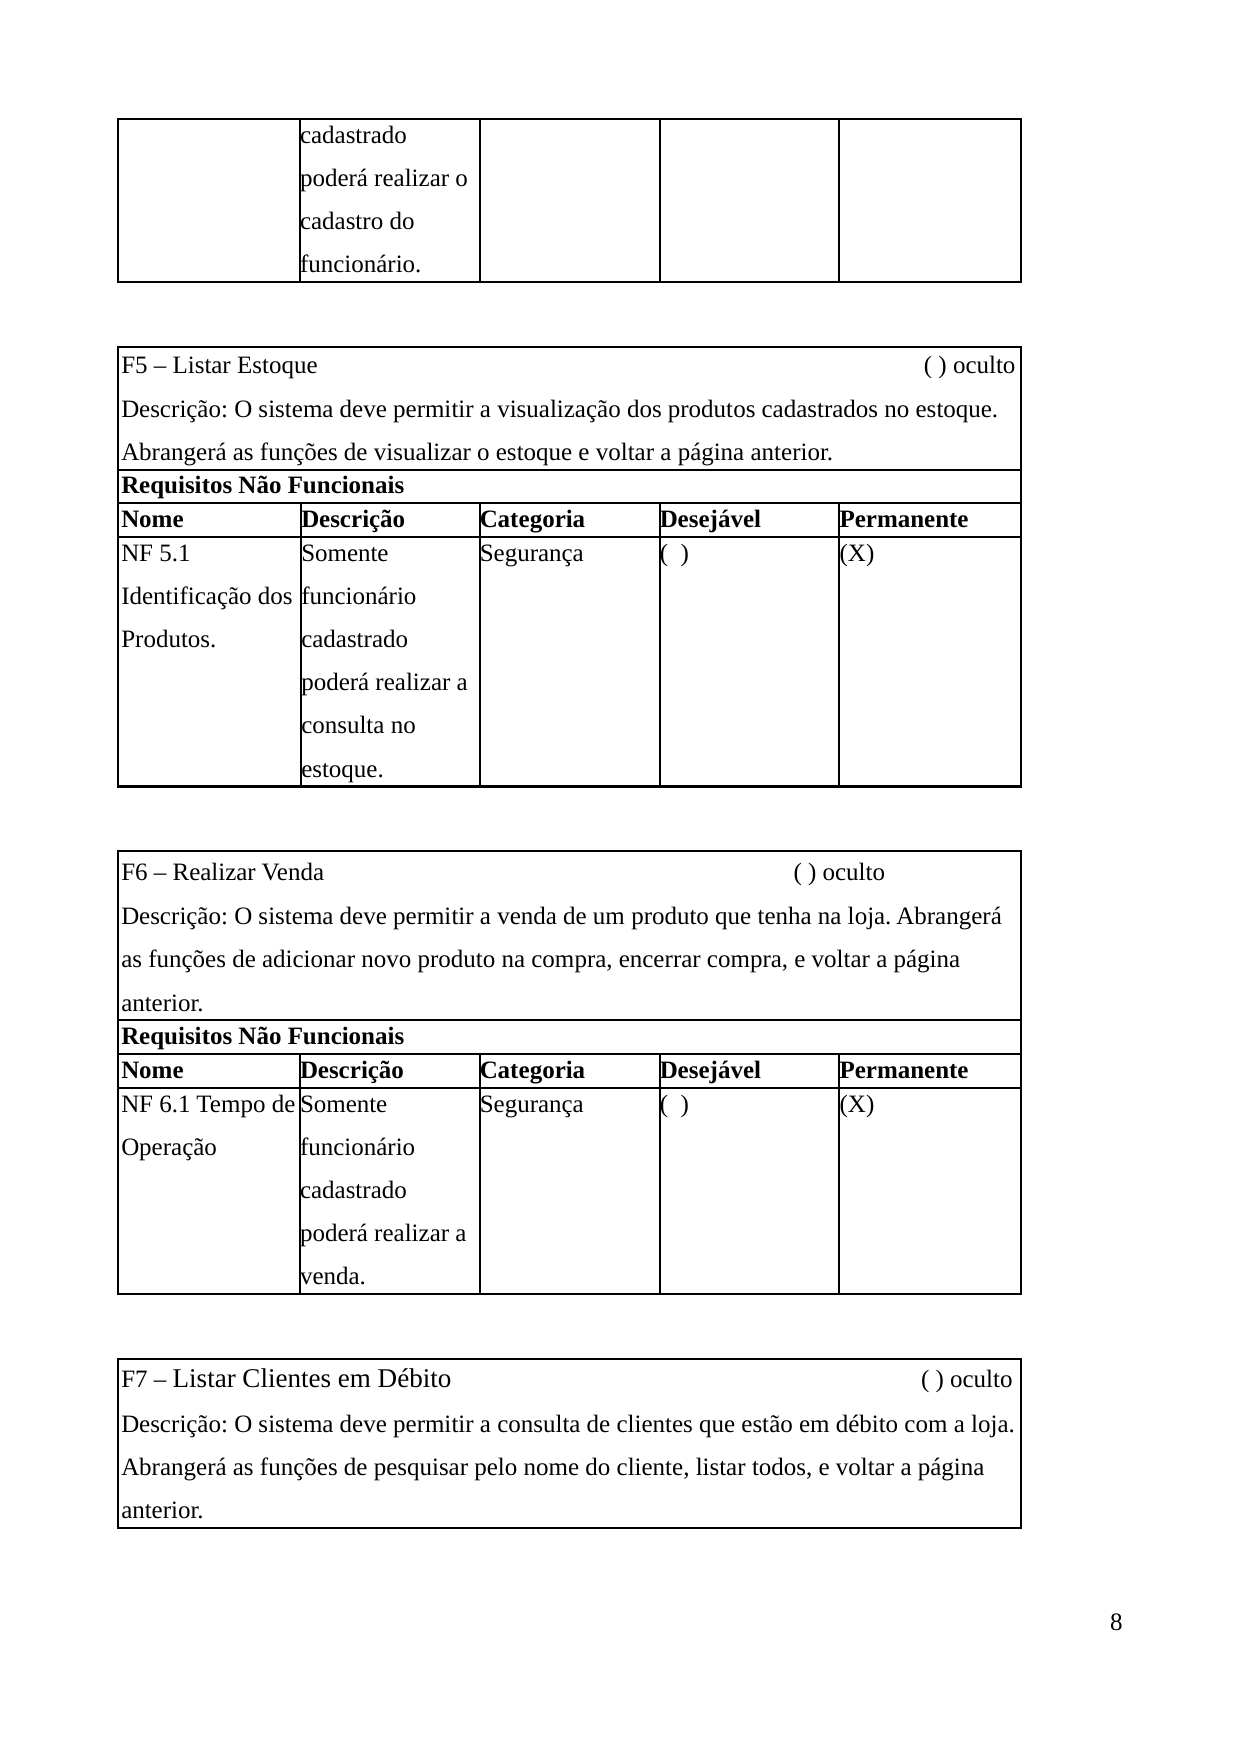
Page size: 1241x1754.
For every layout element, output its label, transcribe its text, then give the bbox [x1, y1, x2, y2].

table_cell Permanente [840, 1055, 1020, 1087]
table_cell Segurança [481, 1089, 659, 1293]
table_cell Desejável [661, 1055, 838, 1087]
table_cell Requisitos Não Funcionais [119, 471, 1020, 502]
table_cell Categoria [481, 504, 659, 536]
table_header F7 – Listar Clientes em Débito ( ) oculto Descrição: O sistema deve permitir a consulta de clientes que estão em débito com a loja. Abrangerá as funções de pesquisar pelo nome do cliente, listar todos, e voltar a página anterior. [119, 1360, 1020, 1527]
table_cell Nome [119, 504, 300, 536]
table_cell [481, 120, 659, 281]
table_cell (X) [840, 538, 1020, 785]
table_cell Requisitos Não Funcionais [119, 1021, 1020, 1053]
table_cell NF 6.1 Tempo de Operação [119, 1089, 299, 1293]
table_cell ( ) [661, 538, 838, 785]
table_cell Descrição [302, 504, 479, 536]
table_cell Desejável [661, 504, 838, 536]
table_cell [661, 120, 838, 281]
table_cell NF 5.1 Identificação dos Produtos. [119, 538, 300, 785]
table_header F5 – Listar Estoque ( ) oculto Descrição: O sistema deve permitir a visualização dos produtos cadastrados no estoque. Abrangerá as funções de visualizar o estoque e voltar a página anterior. [119, 348, 1020, 468]
table_cell Somente funcionário cadastrado poderá realizar a venda. [301, 1089, 479, 1293]
table_cell Descrição [301, 1055, 479, 1087]
table_cell Nome [119, 1055, 299, 1087]
table_cell cadastrado poderá realizar o cadastro do funcionário. [301, 120, 479, 281]
table_cell [119, 120, 299, 281]
table_cell Categoria [481, 1055, 659, 1087]
table_cell (X) [840, 1089, 1020, 1293]
table_cell Somente funcionário cadastrado poderá realizar a consulta no estoque. [302, 538, 479, 785]
table_header F6 – Realizar Venda ( ) oculto Descrição: O sistema deve permitir a venda de um produto que tenha na loja. Abrangerá as funções de adicionar novo produto na compra, encerrar compra, e voltar a página anterior. [119, 852, 1020, 1019]
table_cell ( ) [661, 1089, 838, 1293]
table_cell [840, 120, 1020, 281]
table_cell Permanente [840, 504, 1020, 536]
table_cell Segurança [481, 538, 659, 785]
